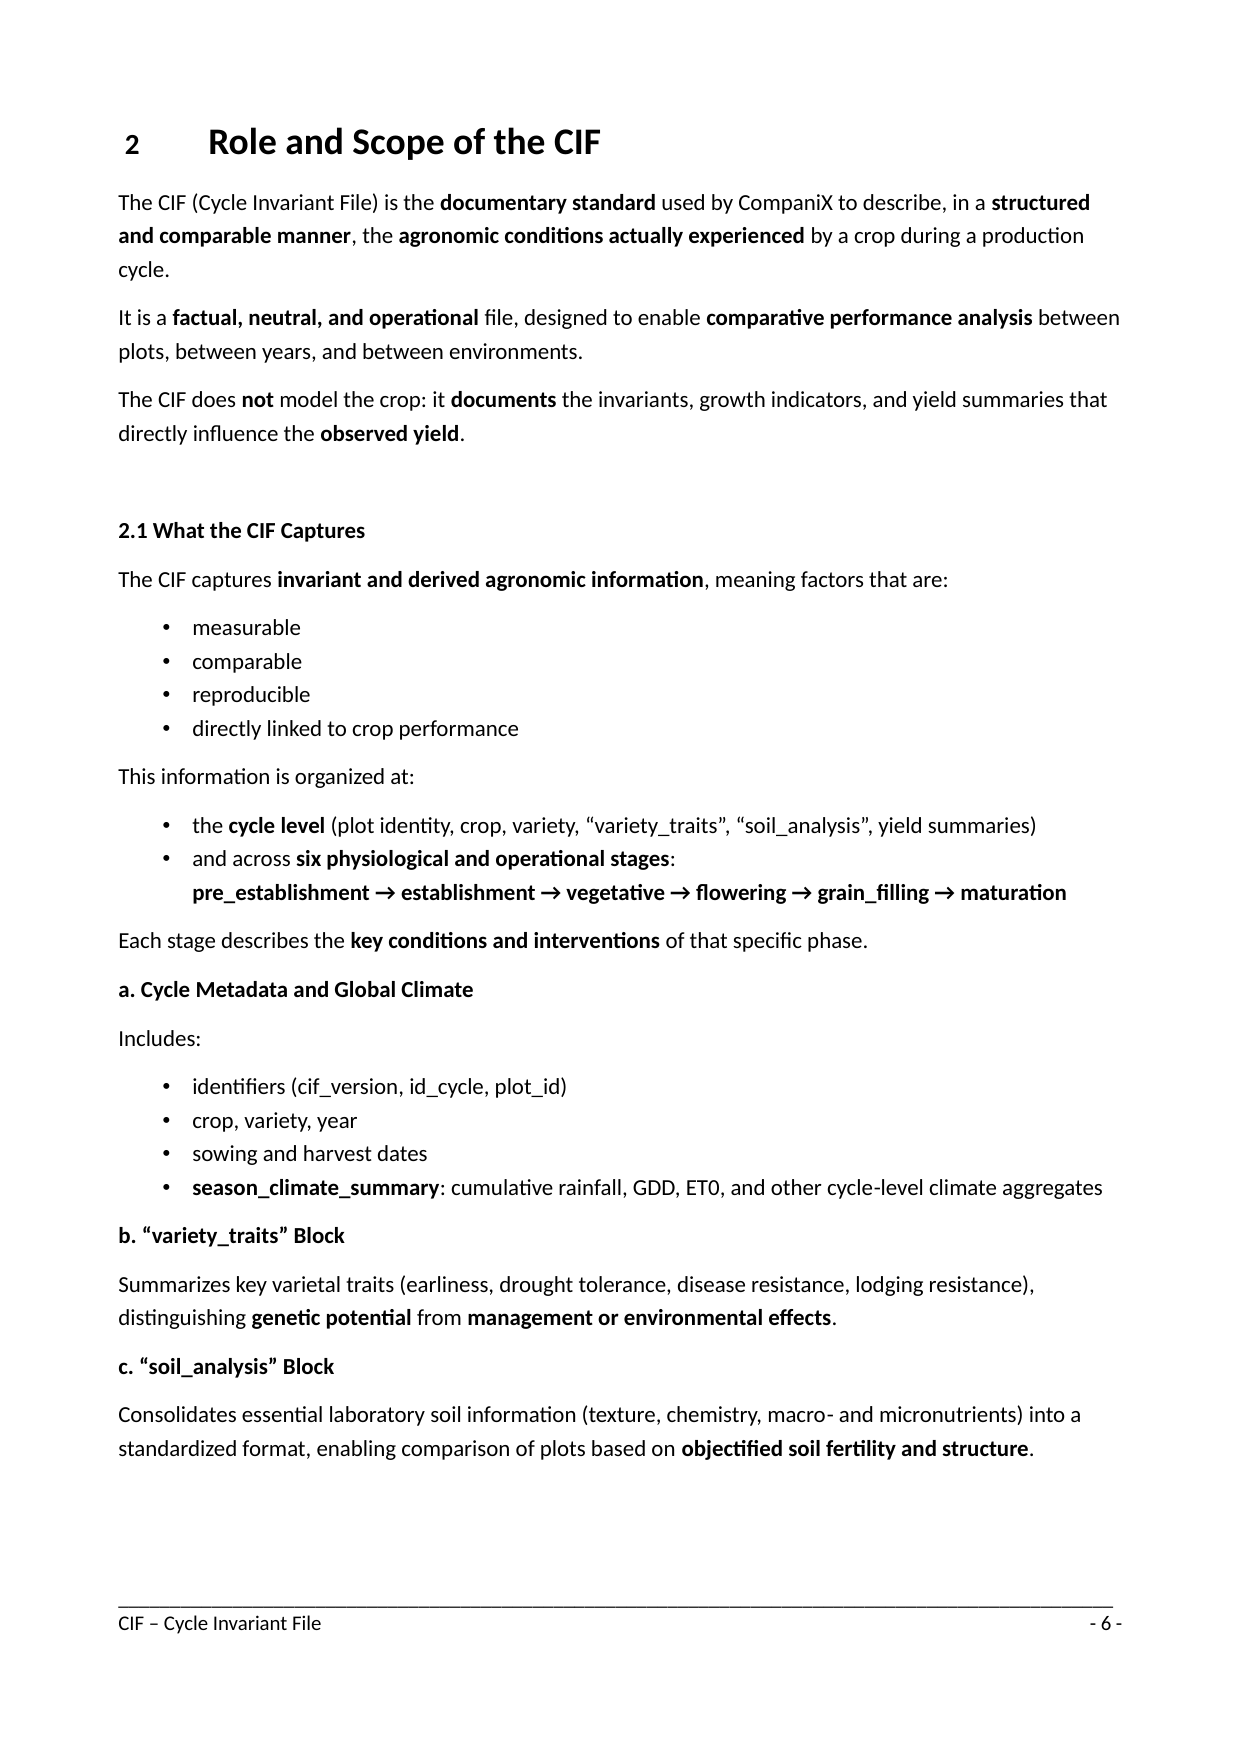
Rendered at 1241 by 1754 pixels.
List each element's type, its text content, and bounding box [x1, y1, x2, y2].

text Summarizes key varietal traits (earliness, drought tolerance, disease resistance, lodging resistance), distinguishing genetic potential from management or environmental effects. [118, 1270, 1122, 1332]
list comparable [162, 647, 1122, 675]
subtitle c. “soil_analysis” Block [118, 1352, 1122, 1380]
text Consolidates essential laboratory soil information (texture, chemistry, macro‑ and micronutrients) into a standardized format, enabling comparison of plots based on objectified soil fertility and structure. [118, 1401, 1122, 1462]
list measurable [162, 613, 1122, 641]
text Includes: [118, 1024, 1122, 1052]
subtitle 2.1 What the CIF Captures [118, 516, 1122, 544]
text The CIF (Cycle Invariant File) is the documentary standard used by CompaniX to describe, in a structured and comparable manner, the agronomic conditions actually experienced by a crop during a production cycle. [118, 188, 1122, 283]
list reproducible [162, 680, 1122, 708]
list identifiers (cif_version, id_cycle, plot_id) [162, 1072, 1122, 1100]
list crop, variety, year [162, 1106, 1122, 1134]
subtitle a. Cycle Metadata and Global Climate [118, 975, 1122, 1003]
list sowing and harvest dates [162, 1139, 1122, 1167]
text It is a factual, neutral, and operational file, designed to enable comparative performance analysis between plots, between years, and between environments. [118, 303, 1122, 365]
subtitle Role and Scope of the CIF [118, 118, 1122, 164]
list season_climate_summary: cumulative rainfall, GDD, ET0, and other cycle‑level climate aggregates [162, 1173, 1122, 1201]
list and across six physiological and operational stages: pre_establishment → establishment → vegetative → flowering → grain_filling → maturation [162, 844, 1122, 906]
text The CIF captures invariant and derived agronomic information, meaning factors that are: [118, 565, 1122, 593]
list the cycle level (plot identity, crop, variety, “variety_traits”, “soil_analysis”, yield summaries) [162, 811, 1122, 839]
text The CIF does not model the crop: it documents the invariants, growth indicators, and yield summaries that directly influence the observed yield. [118, 386, 1122, 447]
text Each stage describes the key conditions and interventions of that specific phase. [118, 927, 1122, 955]
list directly linked to crop performance [162, 714, 1122, 742]
subtitle b. “variety_traits” Block [118, 1221, 1122, 1249]
text This information is organized at: [118, 762, 1122, 791]
